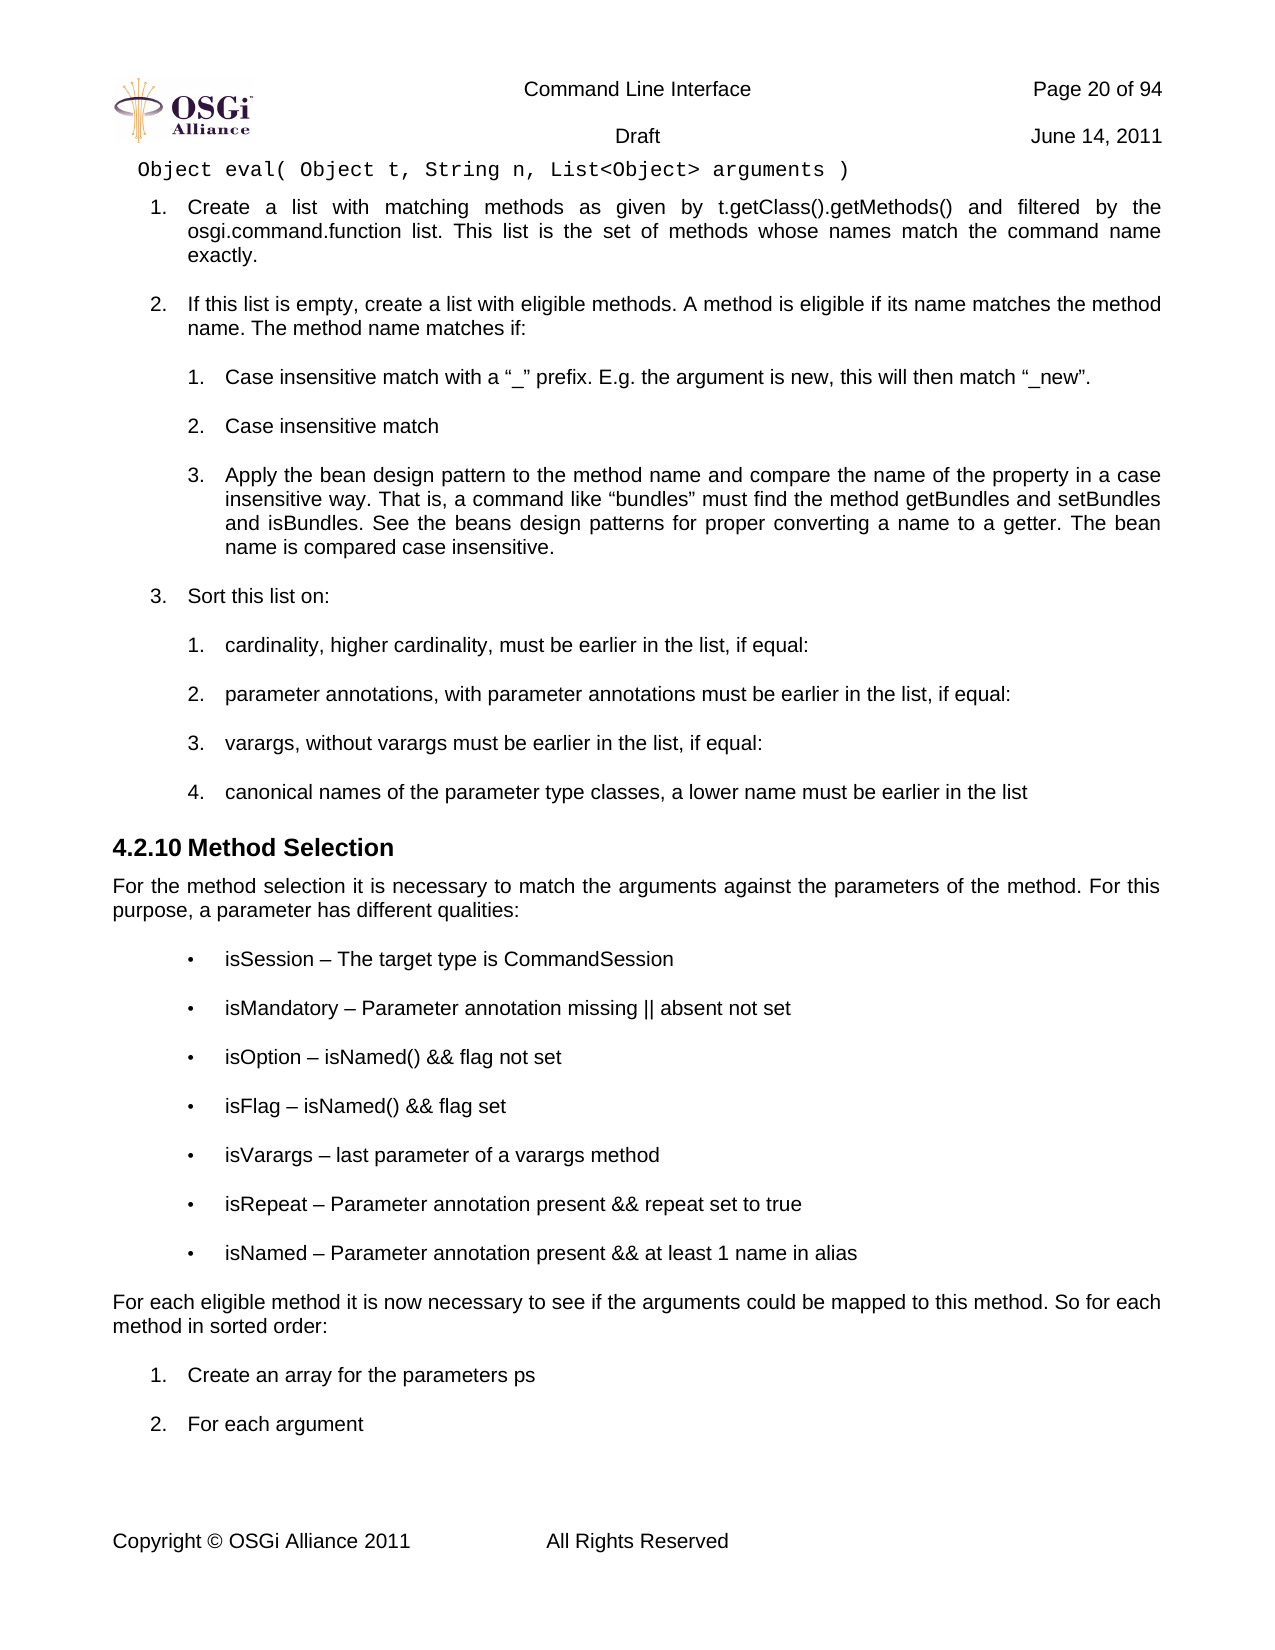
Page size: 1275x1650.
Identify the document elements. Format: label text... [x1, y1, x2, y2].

list isVarargs – last parameter of a varargs method [187, 1143, 1162, 1167]
list isOption – isNamed() && flag not set [187, 1045, 1162, 1069]
list isNamed – Parameter annotation present && at least 1 name in alias [187, 1241, 1162, 1264]
list Create a list with matching methods as given by t.getClass().getMethods() and filtered by the osgi.command.function list. This list is the set of methods whose names match the command name exactly. [150, 195, 1162, 267]
list Case insensitive match [187, 414, 1162, 438]
text For each eligible method it is now necessary to see if the arguments could be mapped to this method. So for each method in sorted order: [112, 1289, 1162, 1337]
list cardinality, higher cardinality, must be earlier in the list, if equal: [187, 633, 1162, 657]
list For each argument [150, 1411, 1162, 1435]
text For the method selection it is necessary to match the arguments against the parameters of the method. For this purpose, a parameter has different qualities: [112, 874, 1162, 922]
list Case insensitive match with a “_” prefix. E.g. the argument is new, this will then match “_new”. [187, 365, 1162, 389]
list varargs, without varargs must be earlier in the list, if equal: [187, 731, 1162, 754]
list If this list is empty, create a list with eligible methods. A method is eligible if its name matches the method name. The method name matches if: [150, 292, 1162, 340]
list isSession – The target type is CommandSession [187, 947, 1162, 971]
list isRepeat – Parameter annotation present && repeat set to true [187, 1192, 1162, 1216]
text Object eval( Object t, String n, List<Object> arguments ) [112, 159, 1162, 183]
list isFlag – isNamed() && flag set [187, 1094, 1162, 1118]
list isMandatory – Parameter annotation missing || absent not set [187, 996, 1162, 1020]
subtitle Method Selection [112, 833, 1162, 861]
list Apply the bean design pattern to the method name and compare the name of the property in a case insensitive way. That is, a command like “bundles” must find the method getBundles and setBundles and isBundles. See the beans design patterns for proper converting a name to a getter. The bean name is compared case insensitive. [187, 463, 1162, 559]
list canonical names of the parameter type classes, a lower name must be earlier in the list [187, 779, 1162, 803]
list Sort this list on: [150, 584, 1162, 608]
list Create an array for the parameters ps [150, 1362, 1162, 1386]
list parameter annotations, with parameter annotations must be earlier in the list, if equal: [187, 682, 1162, 706]
picture [114, 78, 254, 143]
